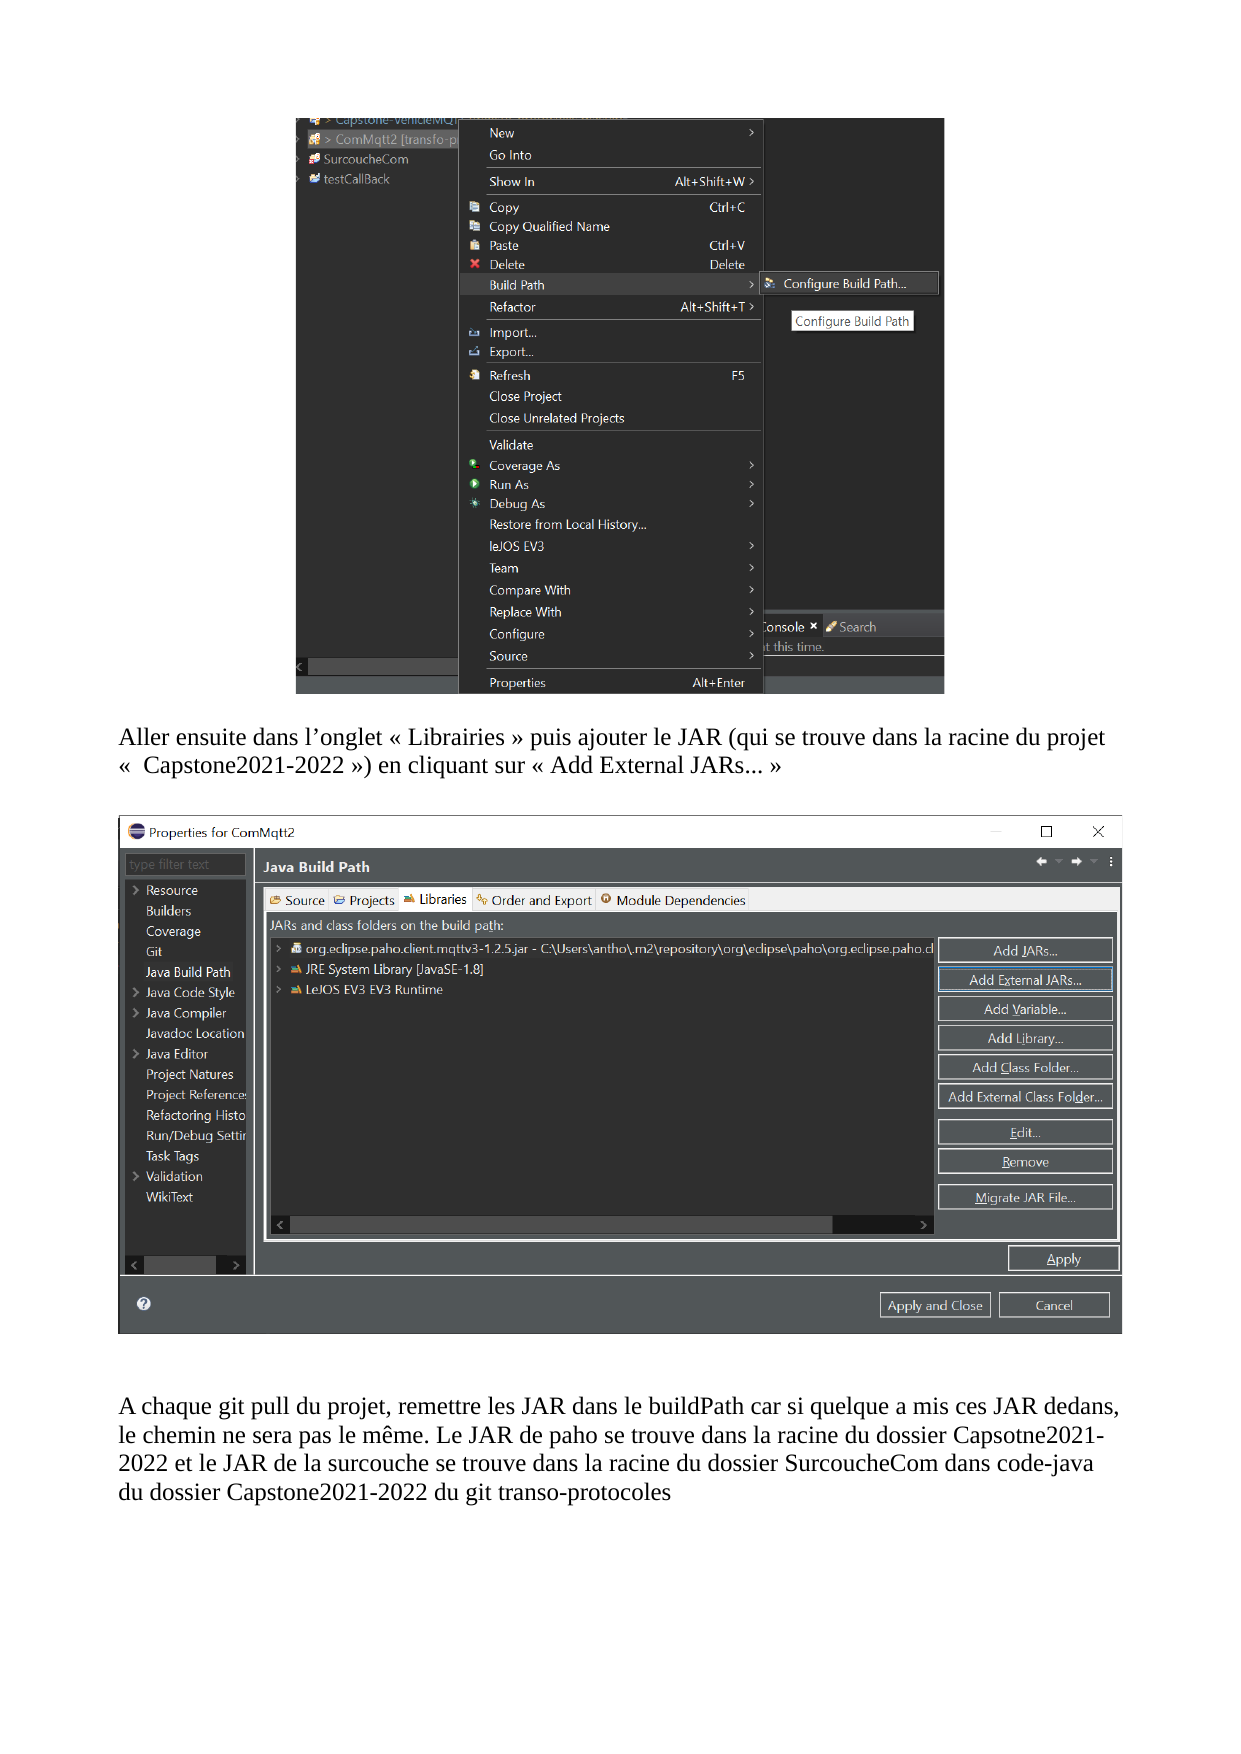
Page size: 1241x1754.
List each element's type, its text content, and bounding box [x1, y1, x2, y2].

picture [295, 118, 945, 694]
text Aller ensuite dans l’onglet « Librairies » puis ajouter le JAR (qui se trouve dans la racine du projet « Capstone2021-2022 ») en cliquant sur « Add External JARs... » [118, 722, 1122, 779]
picture [118, 815, 1123, 1334]
text A chaque git pull du projet, remettre les JAR dans le buildPath car si quelque a mis ces JAR dedans, le chemin ne sera pas le même. Le JAR de paho se trouve dans la racine du dossier Capsotne2021-2022 et le JAR de la surcouche se trouve dans la racine du dossier SurcoucheCom dans code-java du dossier Capstone2021-2022 du git transo-protocoles [118, 1391, 1122, 1506]
